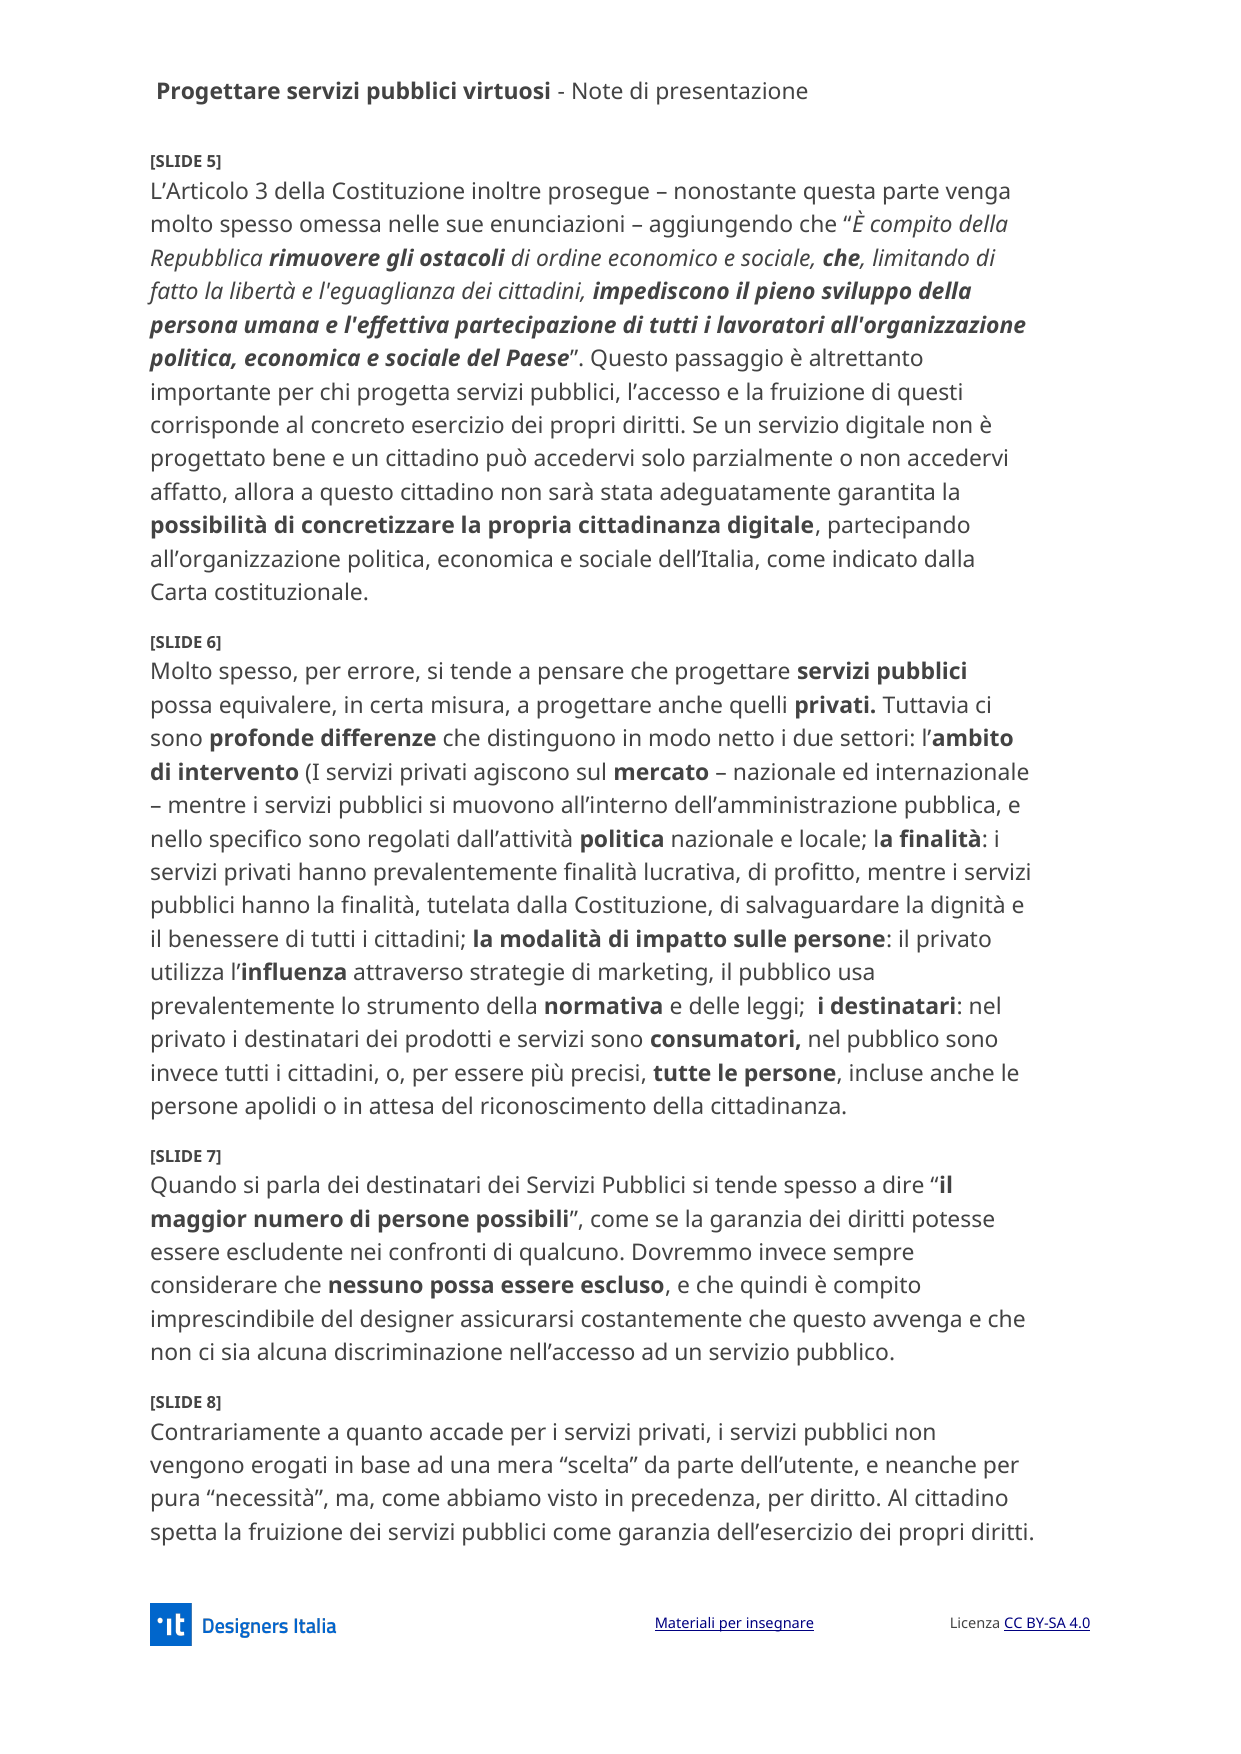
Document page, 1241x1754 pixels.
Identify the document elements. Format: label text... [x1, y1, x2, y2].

text [SLIDE 8] Contrariamente a quanto accade per i servizi privati, i servizi pubblici non vengono erogati in base ad una mera “scelta” da parte dell’utente, e neanche per pura “necessità”, ma, come abbiamo visto in precedenza, per diritto. Al cittadino spetta la fruizione dei servizi pubblici come garanzia dell’esercizio dei propri diritti. [150, 1391, 1035, 1547]
text [SLIDE 7] Quando si parla dei destinatari dei Servizi Pubblici si tende spesso a dire “il maggior numero di persone possibili”, come se la garanzia dei diritti potesse essere escludente nei confronti di qualcuno. Dovremmo invece sempre considerare che nessuno possa essere escluso, e che quindi è compito imprescindibile del designer assicurarsi costantemente che questo avvenga e che non ci sia alcuna discriminazione nell’accesso ad un servizio pubblico. [150, 1144, 1035, 1368]
text [SLIDE 6] Molto spesso, per errore, si tende a pensare che progettare servizi pubblici possa equivalere, in certa misura, a progettare anche quelli privati. Tuttavia ci sono profonde differenze che distinguono in modo netto i due settori: l’ambito di intervento (I servizi privati agiscono sul mercato – nazionale ed internazionale – mentre i servizi pubblici si muovono all’interno dell’amministrazione pubblica, e nello specifico sono regolati dall’attività politica nazionale e locale; la finalità: i servizi privati hanno prevalentemente finalità lucrativa, di profitto, mentre i servizi pubblici hanno la finalità, tutelata dalla Costituzione, di salvaguardare la dignità e il benessere di tutti i cittadini; la modalità di impatto sulle persone: il privato utilizza l’influenza attraverso strategie di marketing, il pubblico usa prevalentemente lo strumento della normativa e delle leggi; i destinatari: nel privato i destinatari dei prodotti e servizi sono consumatori, nel pubblico sono invece tutti i cittadini, o, per essere più precisi, tutte le persone, incluse anche le persone apolidi o in attesa del riconoscimento della cittadinanza. [150, 630, 1035, 1121]
picture [150, 1603, 347, 1646]
text [SLIDE 5] L’Articolo 3 della Costituzione inoltre prosegue – nonostante questa parte venga molto spesso omessa nelle sue enunciazioni – aggiungendo che “È compito della Repubblica rimuovere gli ostacoli di ordine economico e sociale, che, limitando di fatto la libertà e l'eguaglianza dei cittadini, impediscono il pieno sviluppo della persona umana e l'effettiva partecipazione di tutti i lavoratori all'organizzazione politica, economica e sociale del Paese”. Questo passaggio è altrettanto importante per chi progetta servizi pubblici, l’accesso e la fruizione di questi corrisponde al concreto esercizio dei propri diritti. Se un servizio digitale non è progettato bene e un cittadino può accedervi solo parzialmente o non accedervi affatto, allora a questo cittadino non sarà stata adeguatamente garantita la possibilità di concretizzare la propria cittadinanza digitale, partecipando all’organizzazione politica, economica e sociale dell’Italia, come indicato dalla Carta costituzionale. [150, 150, 1035, 607]
